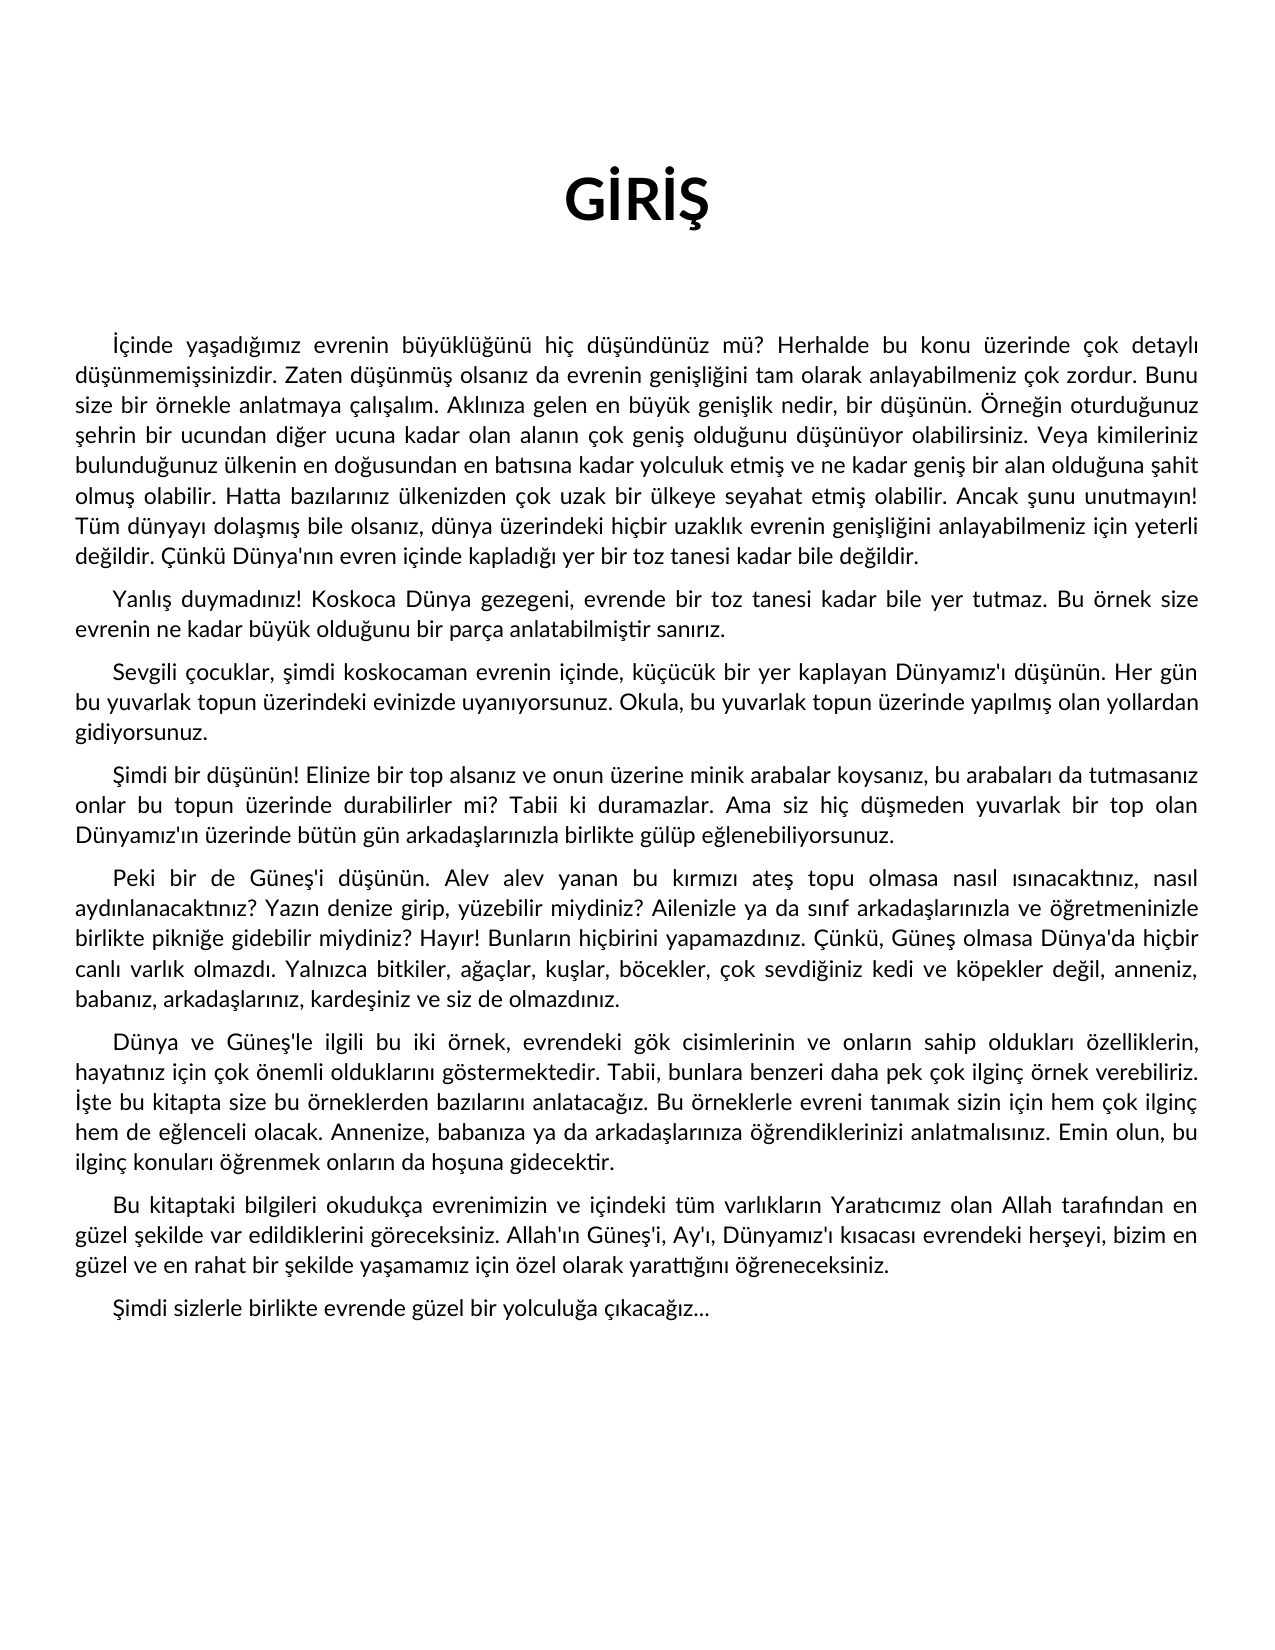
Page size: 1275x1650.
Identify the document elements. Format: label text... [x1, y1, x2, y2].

text Peki bir de Güneş'i düşünün. Alev alev yanan bu kırmızı ateş topu olmasa nasıl ısınacaktınız, nasıl aydınlanacaktınız? Yazın denize girip, yüzebilir miydiniz? Ailenizle ya da sınıf arkadaşlarınızla ve öğretmeninizle birlikte pikniğe gidebilir miydiniz? Hayır! Bunların hiçbirini yapamazdınız. Çünkü, Güneş olmasa Dünya'da hiçbir canlı varlık olmazdı. Yalnızca bitkiler, ağaçlar, kuşlar, böcekler, çok sevdiğiniz kedi ve köpekler değil, anneniz, babanız, arkadaşlarınız, kardeşiniz ve siz de olmazdınız. [75, 864, 1200, 1012]
text Bu kitaptaki bilgileri okudukça evrenimizin ve içindeki tüm varlıkların Yaratıcımız olan Allah tarafından en güzel şekilde var edildiklerini göreceksiniz. Allah'ın Güneş'i, Ay'ı, Dünyamız'ı kısacası evrendeki herşeyi, bizim en güzel ve en rahat bir şekilde yaşamamız için özel olarak yarattığını öğreneceksiniz. [75, 1191, 1200, 1279]
subtitle GİRİŞ [75, 162, 1200, 232]
text Yanlış duymadınız! Koskoca Dünya gezegeni, evrende bir toz tanesi kadar bile yer tutmaz. Bu örnek size evrenin ne kadar büyük olduğunu bir parça anlatabilmiştir sanırız. [75, 584, 1200, 642]
text Şimdi sizlerle birlikte evrende güzel bir yolculuğa çıkacağız... [75, 1294, 1200, 1321]
text Sevgili çocuklar, şimdi koskocaman evrenin içinde, küçücük bir yer kaplayan Dünyamız'ı düşünün. Her gün bu yuvarlak topun üzerindeki evinizde uyanıyorsunuz. Okula, bu yuvarlak topun üzerinde yapılmış olan yollardan gidiyorsunuz. [75, 657, 1200, 745]
text Şimdi bir düşünün! Elinize bir top alsanız ve onun üzerine minik arabalar koysanız, bu arabaları da tutmasanız onlar bu topun üzerinde durabilirler mi? Tabii ki duramazlar. Ama siz hiç düşmeden yuvarlak bir top olan Dünyamız'ın üzerinde bütün gün arkadaşlarınızla birlikte gülüp eğlenebiliyorsunuz. [75, 761, 1200, 848]
text Dünya ve Güneş'le ilgili bu iki örnek, evrendeki gök cisimlerinin ve onların sahip oldukları özelliklerin, hayatınız için çok önemli olduklarını göstermektedir. Tabii, bunlara benzeri daha pek çok ilginç örnek verebiliriz. İşte bu kitapta size bu örneklerden bazılarını anlatacağız. Bu örneklerle evreni tanımak sizin için hem çok ilginç hem de eğlenceli olacak. Annenize, babanıza ya da arkadaşlarınıza öğrendiklerinizi anlatmalısınız. Emin olun, bu ilginç konuları öğrenmek onların da hoşuna gidecektir. [75, 1027, 1200, 1176]
text İçinde yaşadığımız evrenin büyüklüğünü hiç düşündünüz mü? Herhalde bu konu üzerinde çok detaylı düşünmemişsinizdir. Zaten düşünmüş olsanız da evrenin genişliğini tam olarak anlayabilmeniz çok zordur. Bunu size bir örnekle anlatmaya çalışalım. Aklınıza gelen en büyük genişlik nedir, bir düşünün. Örneğin oturduğunuz şehrin bir ucundan diğer ucuna kadar olan alanın çok geniş olduğunu düşünüyor olabilirsiniz. Veya kimileriniz bulunduğunuz ülkenin en doğusundan en batısına kadar yolculuk etmiş ve ne kadar geniş bir alan olduğuna şahit olmuş olabilir. Hatta bazılarınız ülkenizden çok uzak bir ülkeye seyahat etmiş olabilir. Ancak şunu unutmayın! Tüm dünyayı dolaşmış bile olsanız, dünya üzerindeki hiçbir uzaklık evrenin genişliğini anlayabilmeniz için yeterli değildir. Çünkü Dünya'nın evren içinde kapladığı yer bir toz tanesi kadar bile değildir. [75, 330, 1200, 569]
